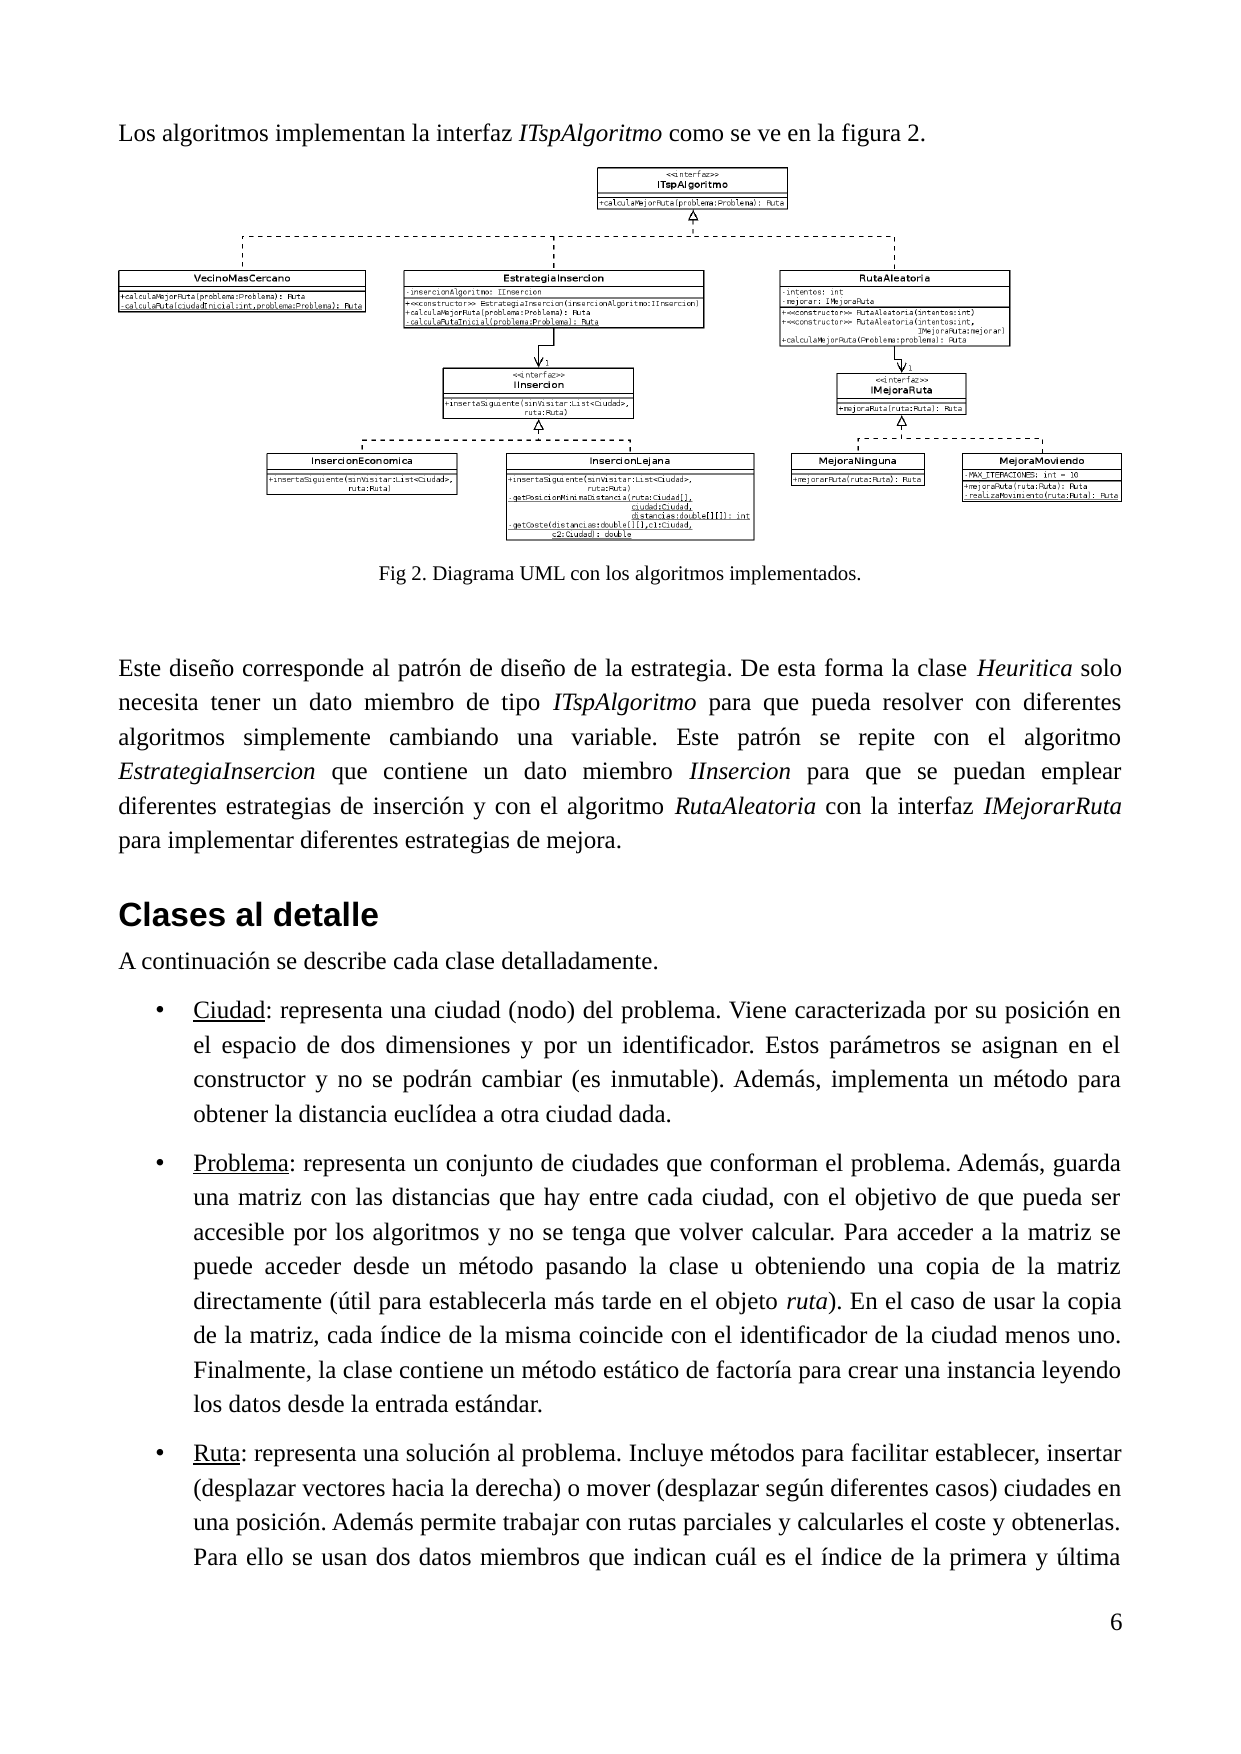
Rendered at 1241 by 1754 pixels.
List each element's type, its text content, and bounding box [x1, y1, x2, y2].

text A continuación se describe cada clase detalladamente. [118, 946, 1122, 975]
picture [118, 167, 1123, 541]
list Ruta: representa una solución al problema. Incluye métodos para facilitar establecer, insertar (desplazar vectores hacia la derecha) o mover (desplazar según diferentes casos) ciudades en una posición. Además permite trabajar con rutas parciales y calcularles el coste y obtenerlas. Para ello se usan dos datos miembros que indican cuál es el índice de la primera y última [156, 1438, 1122, 1571]
list Problema: representa un conjunto de ciudades que conforman el problema. Además, guarda una matriz con las distancias que hay entre cada ciudad, con el objetivo de que pueda ser accesible por los algoritmos y no se tenga que volver calcular. Para acceder a la matriz se puede acceder desde un método pasando la clase u obteniendo una copia de la matriz directamente (útil para establecerla más tarde en el objeto ruta). En el caso de usar la copia de la matriz, cada índice de la misma coincide con el identificador de la ciudad menos uno. Finalmente, la clase contiene un método estático de factoría para crear una instancia leyendo los datos desde la entrada estándar. [156, 1148, 1122, 1418]
subtitle Clases al detalle [118, 895, 1122, 934]
list Ciudad: representa una ciudad (nodo) del problema. Viene caracterizada por su posición en el espacio de dos dimensiones y por un identificador. Estos parámetros se asignan en el constructor y no se podrán cambiar (es inmutable). Además, implementa un método para obtener la distancia euclídea a otra ciudad dada. [156, 995, 1122, 1128]
text Este diseño corresponde al patrón de diseño de la estrategia. De esta forma la clase Heuritica solo necesita tener un dato miembro de tipo ITspAlgoritmo para que pueda resolver con diferentes algoritmos simplemente cambiando una variable. Este patrón se repite con el algoritmo EstrategiaInsercion que contiene un dato miembro IInsercion para que se puedan emplear diferentes estrategias de inserción y con el algoritmo RutaAleatoria con la interfaz IMejorarRuta para implementar diferentes estrategias de mejora. [118, 653, 1122, 854]
text Fig 2. Diagrama UML con los algoritmos implementados. [118, 560, 1122, 584]
text Los algoritmos implementan la interfaz ITspAlgoritmo como se ve en la figura 2. [118, 118, 1122, 147]
